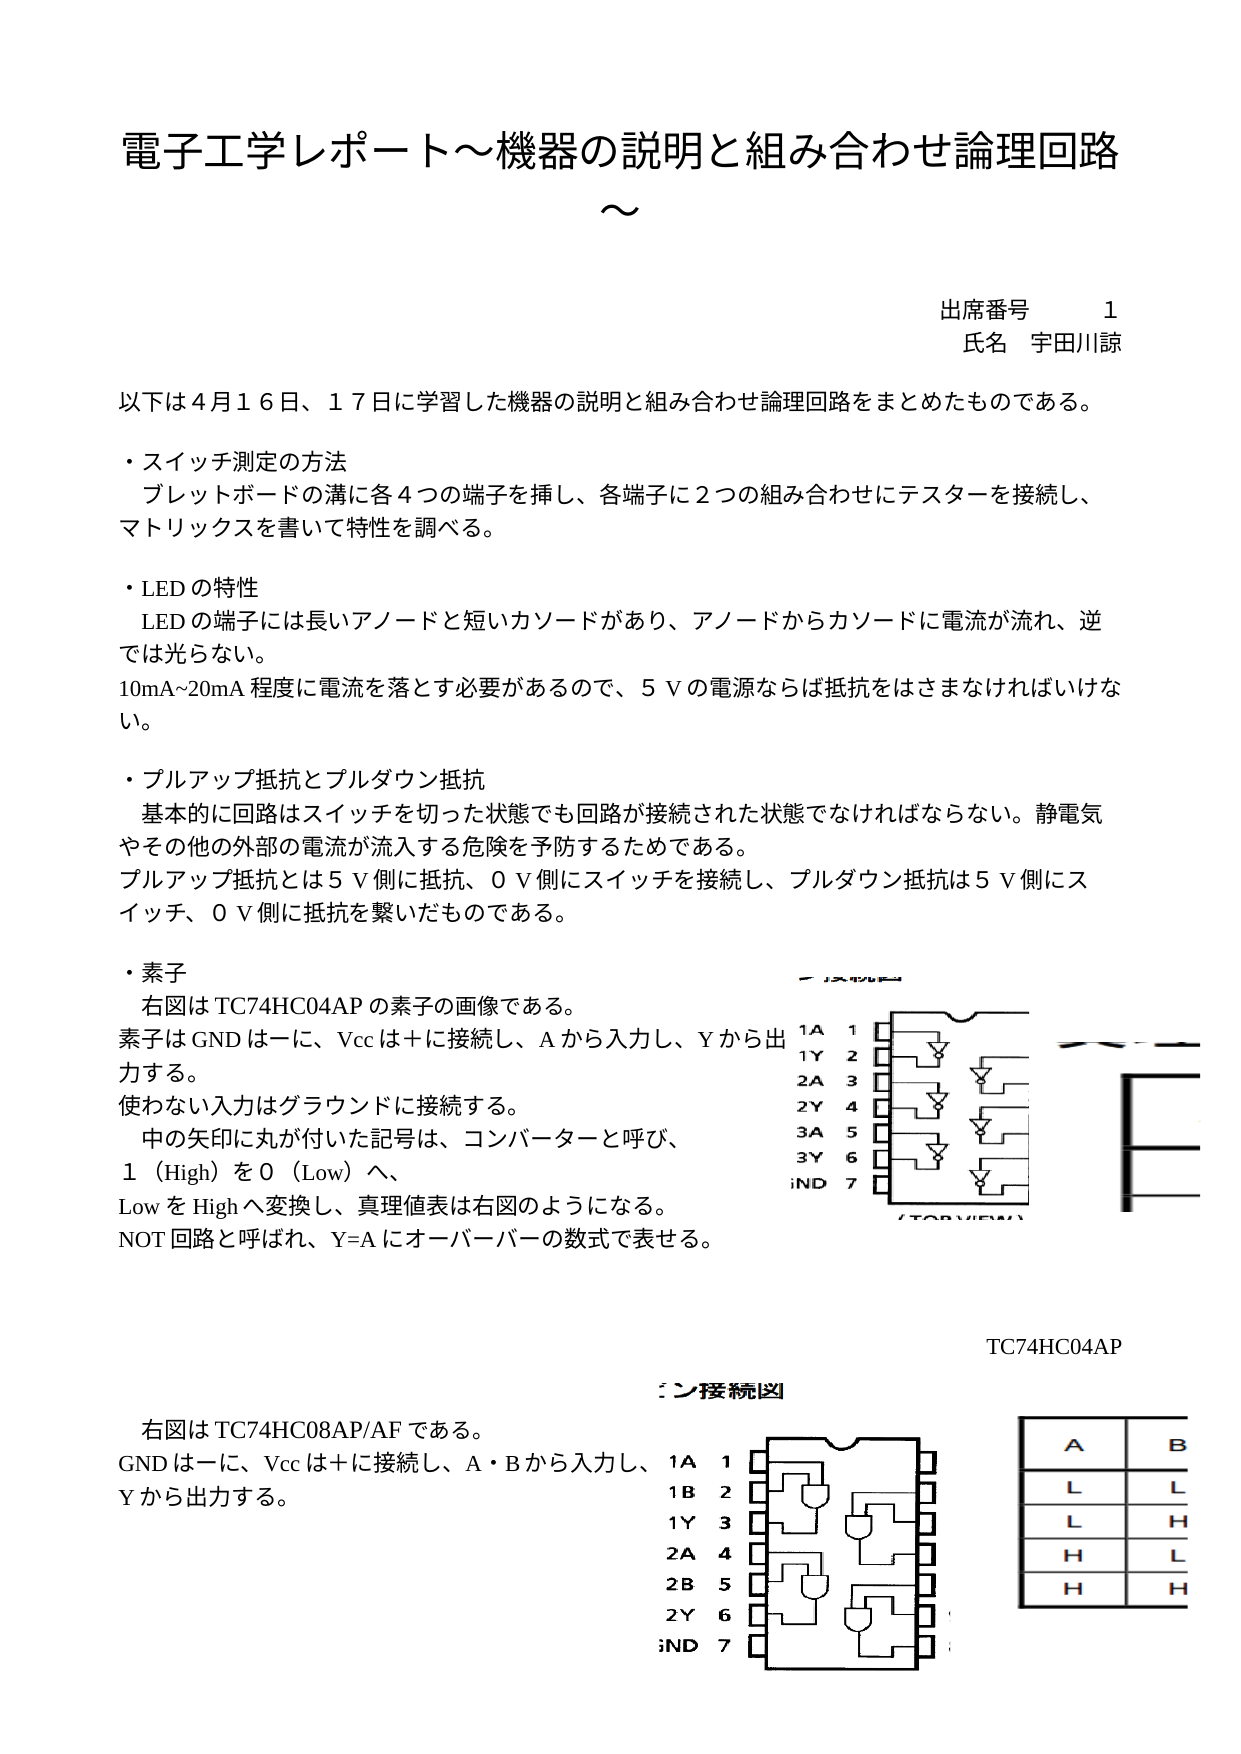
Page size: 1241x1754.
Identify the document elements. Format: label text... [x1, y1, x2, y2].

text NOT回路と呼ばれ、Y=Aにオーバーバーの数式で表せる。 [118, 1221, 1122, 1254]
text [1042, 1154, 1122, 1187]
text 右図はTC74HC08AP/AFである。 [118, 1412, 659, 1445]
text [895, 1088, 1029, 1121]
text GNDはーに、Vccは＋に接続し、A・Bから入力し、Yから出力する。 [748, 1445, 967, 1512]
text GNDはーに、Vccは＋に接続し、A・Bから入力し、Yから出力する。 [1016, 1445, 1122, 1512]
picture [967, 1402, 1016, 1639]
text ・スイッチ測定の方法 [118, 444, 1122, 477]
text [1016, 1412, 1122, 1445]
text TC74HC04AP [118, 1333, 1122, 1359]
text プルアップ抵抗とは５V側に抵抗、０V側にスイッチを接続し、プルダウン抵抗は５V側にスイッチ、０V側に抵抗を繋いだものである。 [118, 862, 1122, 928]
text ・素子 [118, 955, 1122, 988]
text 基本的に回路はスイッチを切った状態でも回路が接続された状態でなければならない。静電気やその他の外部の電流が流入する危険を予防するためである。 [118, 796, 1122, 862]
text ・プルアップ抵抗とプルダウン抵抗 [118, 762, 1122, 796]
text [895, 988, 1122, 1021]
text [895, 1154, 1029, 1187]
text LowをHighへ変換し、真理値表は右図のようになる。 [118, 1187, 1122, 1221]
text 電子工学レポート〜機器の説明と組み合わせ論理回路〜 [118, 118, 1122, 239]
text 右図はTC74HC04APの素子の画像である。 [118, 988, 791, 1021]
picture [659, 1383, 748, 1677]
text １（High）を０（Low）へ、 [118, 1154, 791, 1187]
text [748, 1412, 967, 1445]
text 中の矢印に丸が付いた記号は、コンバーターと呼び、 [118, 1121, 791, 1154]
text 出席番号 １ [118, 291, 1122, 325]
text LEDの端子には長いアノードと短いカソードがあり、アノードからカソードに電流が流れ、逆では光らない。 [118, 603, 1122, 669]
text [895, 1021, 1122, 1088]
picture [791, 977, 895, 1220]
text 以下は４月１６日、１７日に学習した機器の説明と組み合わせ論理回路をまとめたものである。 [118, 384, 1122, 417]
text ブレットボードの溝に各４つの端子を挿し、各端子に２つの組み合わせにテスターを接続し、マトリックスを書いて特性を調べる。 [118, 477, 1122, 543]
text 10mA~20mA程度に電流を落とす必要があるので、５Vの電源ならば抵抗をはさまなければいけない。 [118, 669, 1122, 736]
text [895, 1121, 1029, 1154]
text 素子はGNDはーに、Vccは＋に接続し、Aから入力し、Yから出力する。 [118, 1021, 791, 1088]
picture [1029, 1042, 1042, 1212]
text [1042, 1121, 1122, 1154]
text 氏名 宇田川諒 [118, 325, 1122, 358]
text ・LEDの特性 [118, 570, 1122, 603]
text GNDはーに、Vccは＋に接続し、A・Bから入力し、Yから出力する。 [118, 1445, 659, 1512]
text 使わない入力はグラウンドに接続する。 [118, 1088, 791, 1121]
text [1042, 1088, 1122, 1121]
